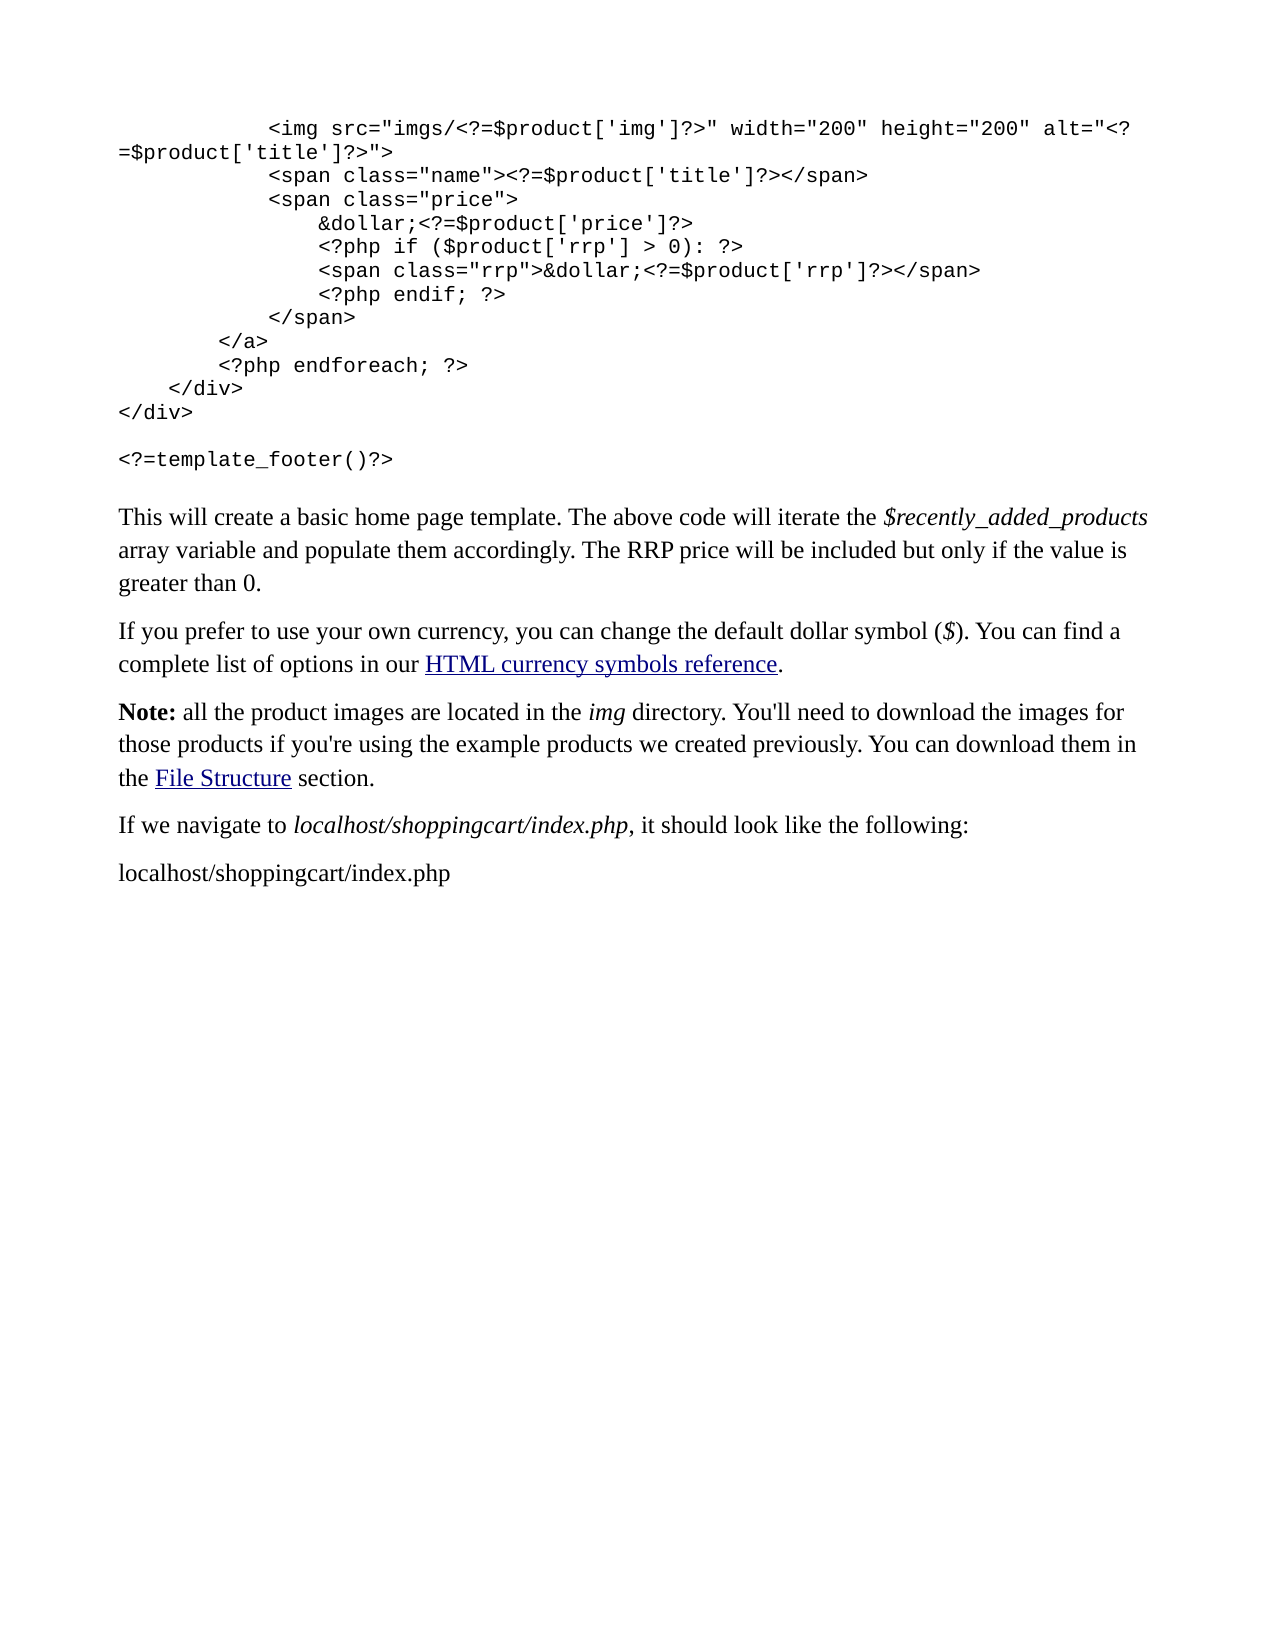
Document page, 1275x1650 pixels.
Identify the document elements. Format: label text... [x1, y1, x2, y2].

text Note: all the product images are located in the img directory. You'll need to download the images for those products if you're using the example products we created previously. You can download them in the File Structure section. [118, 697, 1157, 791]
text </div> [118, 378, 1157, 402]
text <span class="rrp">&dollar;<?=$product['rrp']?></span> [118, 260, 1157, 284]
text <?=template_footer()?> [118, 449, 1157, 473]
text </div> [118, 402, 1157, 426]
text <?php endif; ?> [118, 284, 1157, 307]
text <?php endforeach; ?> [118, 354, 1157, 378]
text <span class="price"> [118, 189, 1157, 213]
text </span> [118, 307, 1157, 331]
text This will create a basic home page template. The above code will iterate the $recently_added_products array variable and populate them accordingly. The RRP price will be included but only if the value is greater than 0. [118, 502, 1157, 597]
text <?php if ($product['rrp'] > 0): ?> [118, 236, 1157, 260]
text If we navigate to localhost/shoppingcart/index.php, it should look like the following: [118, 810, 1157, 839]
text localhost/shoppingcart/index.php [118, 858, 1157, 887]
text <span class="name"><?=$product['title']?></span> [118, 165, 1157, 189]
text </a> [118, 331, 1157, 354]
text &dollar;<?=$product['price']?> [118, 213, 1157, 236]
text If you prefer to use your own currency, you can change the default dollar symbol ($). You can find a complete list of options in our HTML currency symbols reference. [118, 616, 1157, 678]
text <img src="imgs/<?=$product['img']?>" width="200" height="200" alt="<?=$product['title']?>"> [118, 118, 1157, 165]
